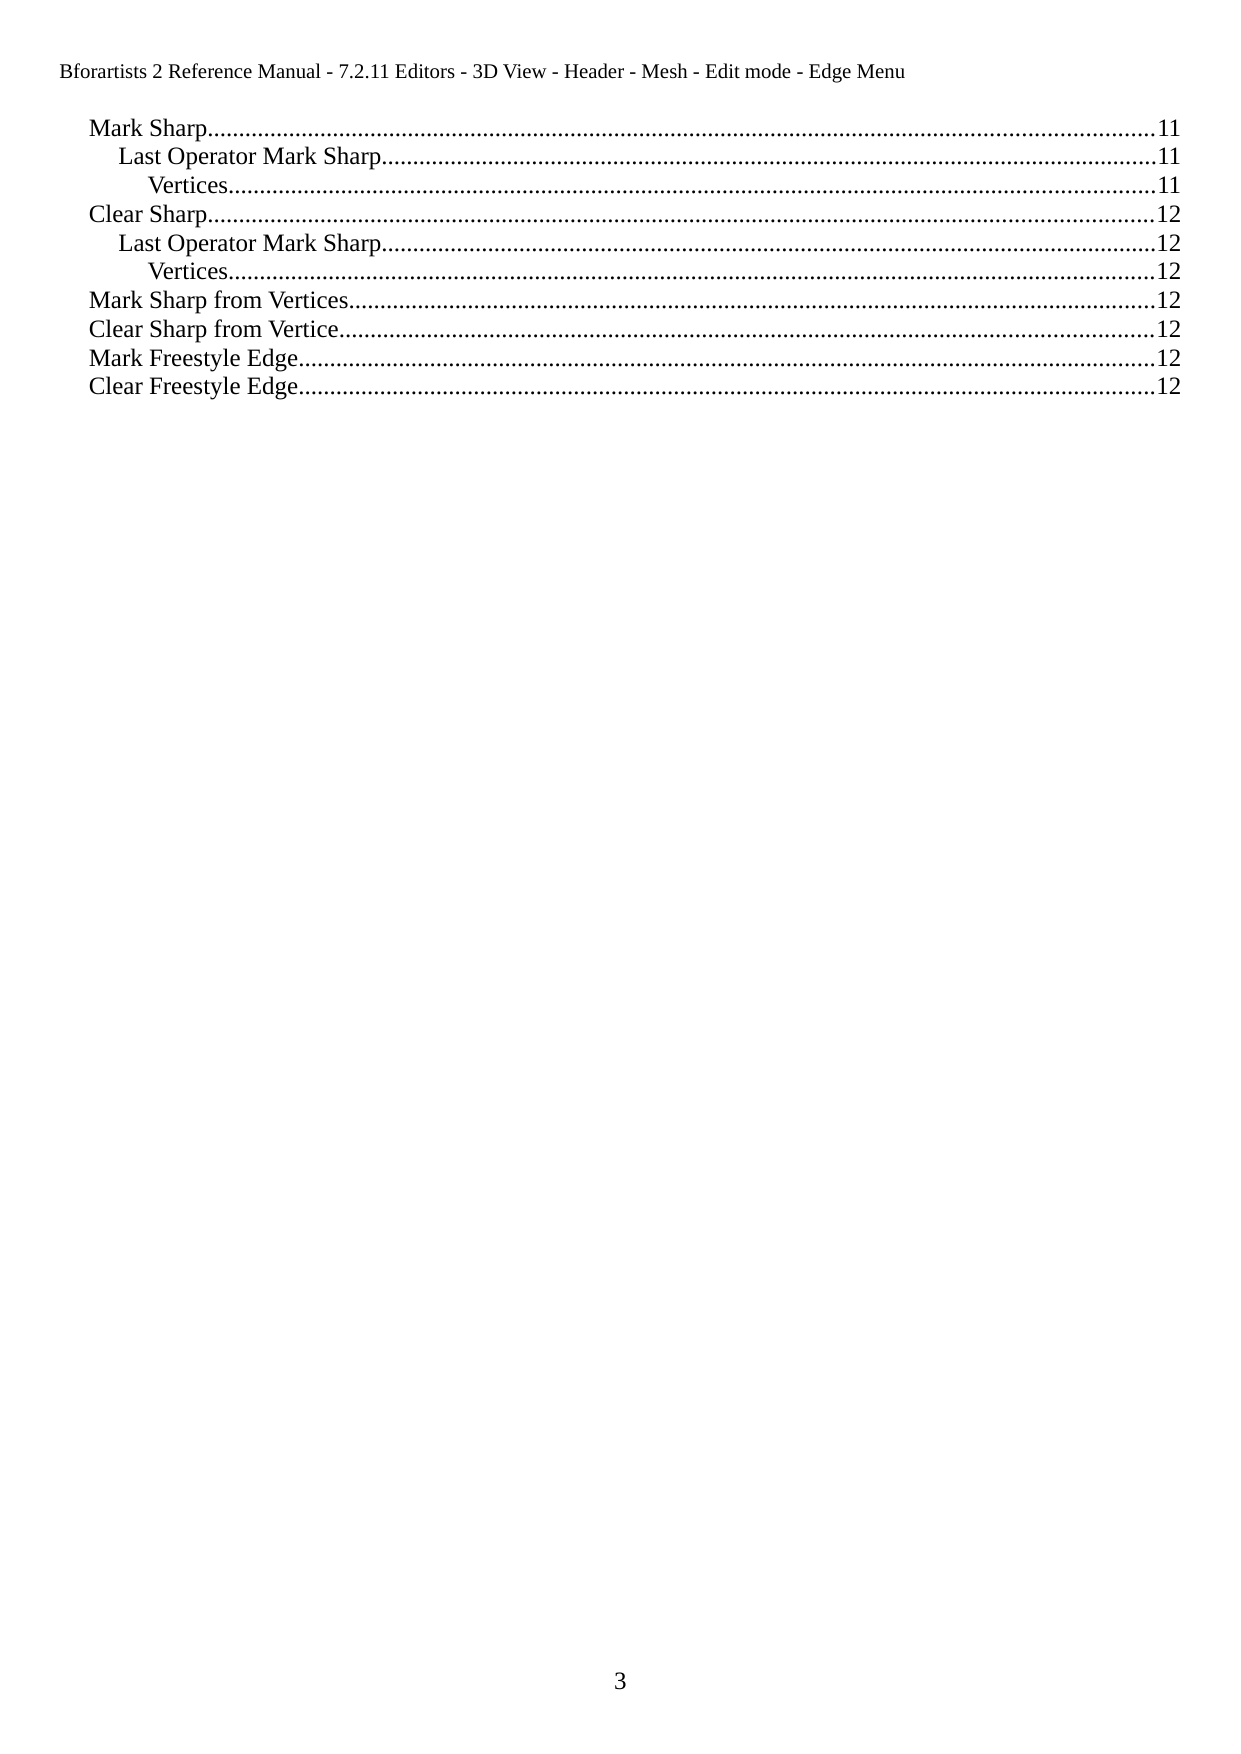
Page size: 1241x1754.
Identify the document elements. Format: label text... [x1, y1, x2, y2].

text Vertices 11 [147, 170, 1181, 199]
text Clear Freestyle Edge 12 [88, 371, 1181, 400]
text Clear Sharp from Vertice 12 [88, 314, 1181, 343]
text Last Operator Mark Sharp 11 [118, 141, 1181, 170]
text Mark Freestyle Edge 12 [88, 343, 1181, 371]
text Mark Sharp 11 [88, 113, 1181, 141]
text Vertices 12 [147, 256, 1181, 285]
text Last Operator Mark Sharp 12 [118, 228, 1181, 256]
text Clear Sharp 12 [88, 199, 1181, 228]
text Mark Sharp from Vertices 12 [88, 285, 1181, 314]
